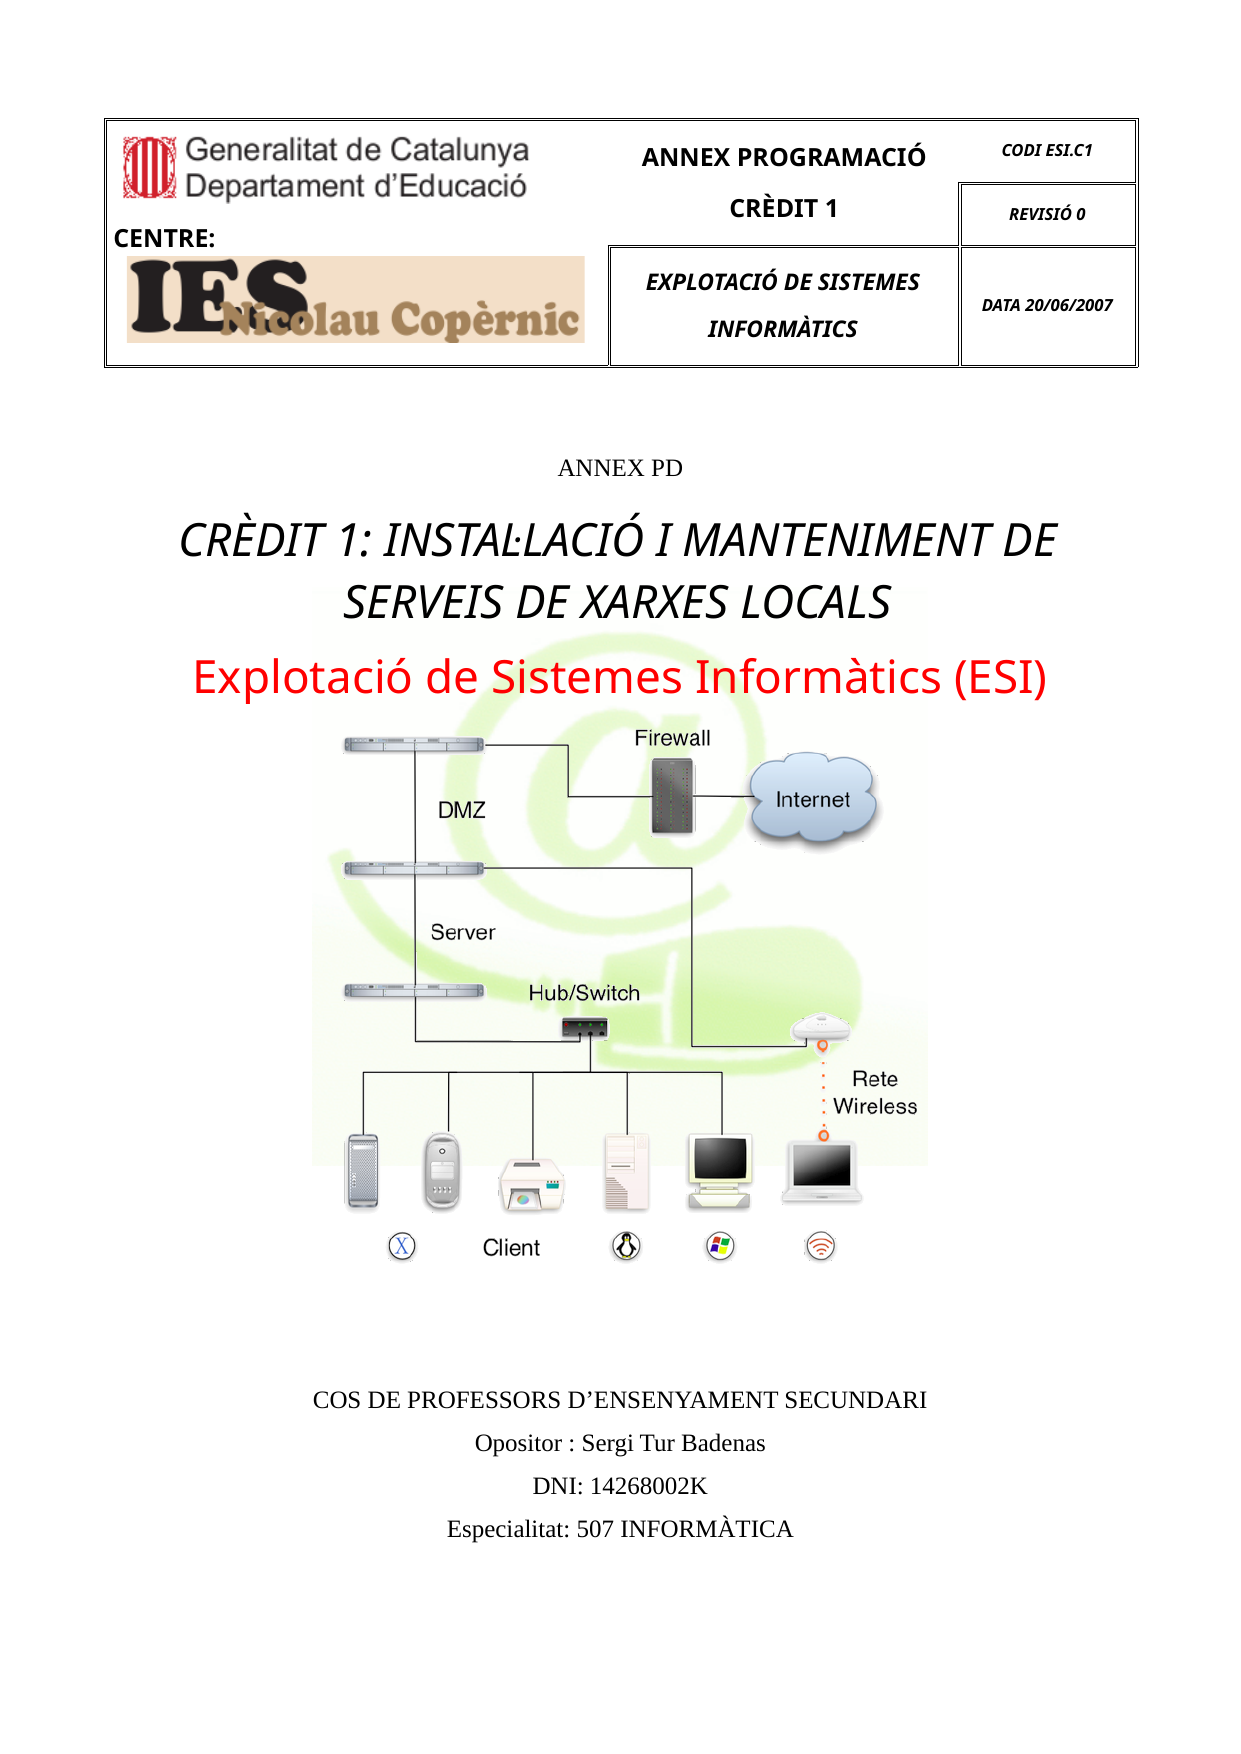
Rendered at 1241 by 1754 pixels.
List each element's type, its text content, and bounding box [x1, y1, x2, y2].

text COS DE PROFESSORS D’ENSENYAMENT SECUNDARI [118, 1385, 1122, 1413]
text ANNEX PD [118, 453, 1122, 482]
text Opositor : Sergi Tur Badenas [118, 1428, 1122, 1457]
picture [312, 707, 936, 1283]
text Explotació de Sistemes Informàtics (ESI) [118, 644, 1122, 707]
picture [126, 256, 585, 343]
subtitle CRÈDIT 1: INSTAL·LACIÓ I MANTENIMENT DE SERVEIS DE XARXES LOCALS [118, 507, 1122, 632]
table_cell EXPLOTACIÓ DE SISTEMES INFORMÀTICS [611, 248, 958, 365]
picture [312, 632, 928, 644]
table_cell REVISIÓ 0 [962, 185, 1135, 245]
picture [118, 130, 534, 204]
table_header ANNEX PROGRAMACIÓ CRÈDIT 1 [609, 121, 959, 245]
text DNI: 14268002K [118, 1471, 1122, 1500]
table_header CENTRE: [107, 121, 609, 365]
text Especialitat: 507 INFORMÀTICA [118, 1514, 1122, 1543]
table_header CODI ESI.C1 [960, 121, 1135, 182]
table_cell DATA 20/06/2007 [962, 248, 1135, 365]
